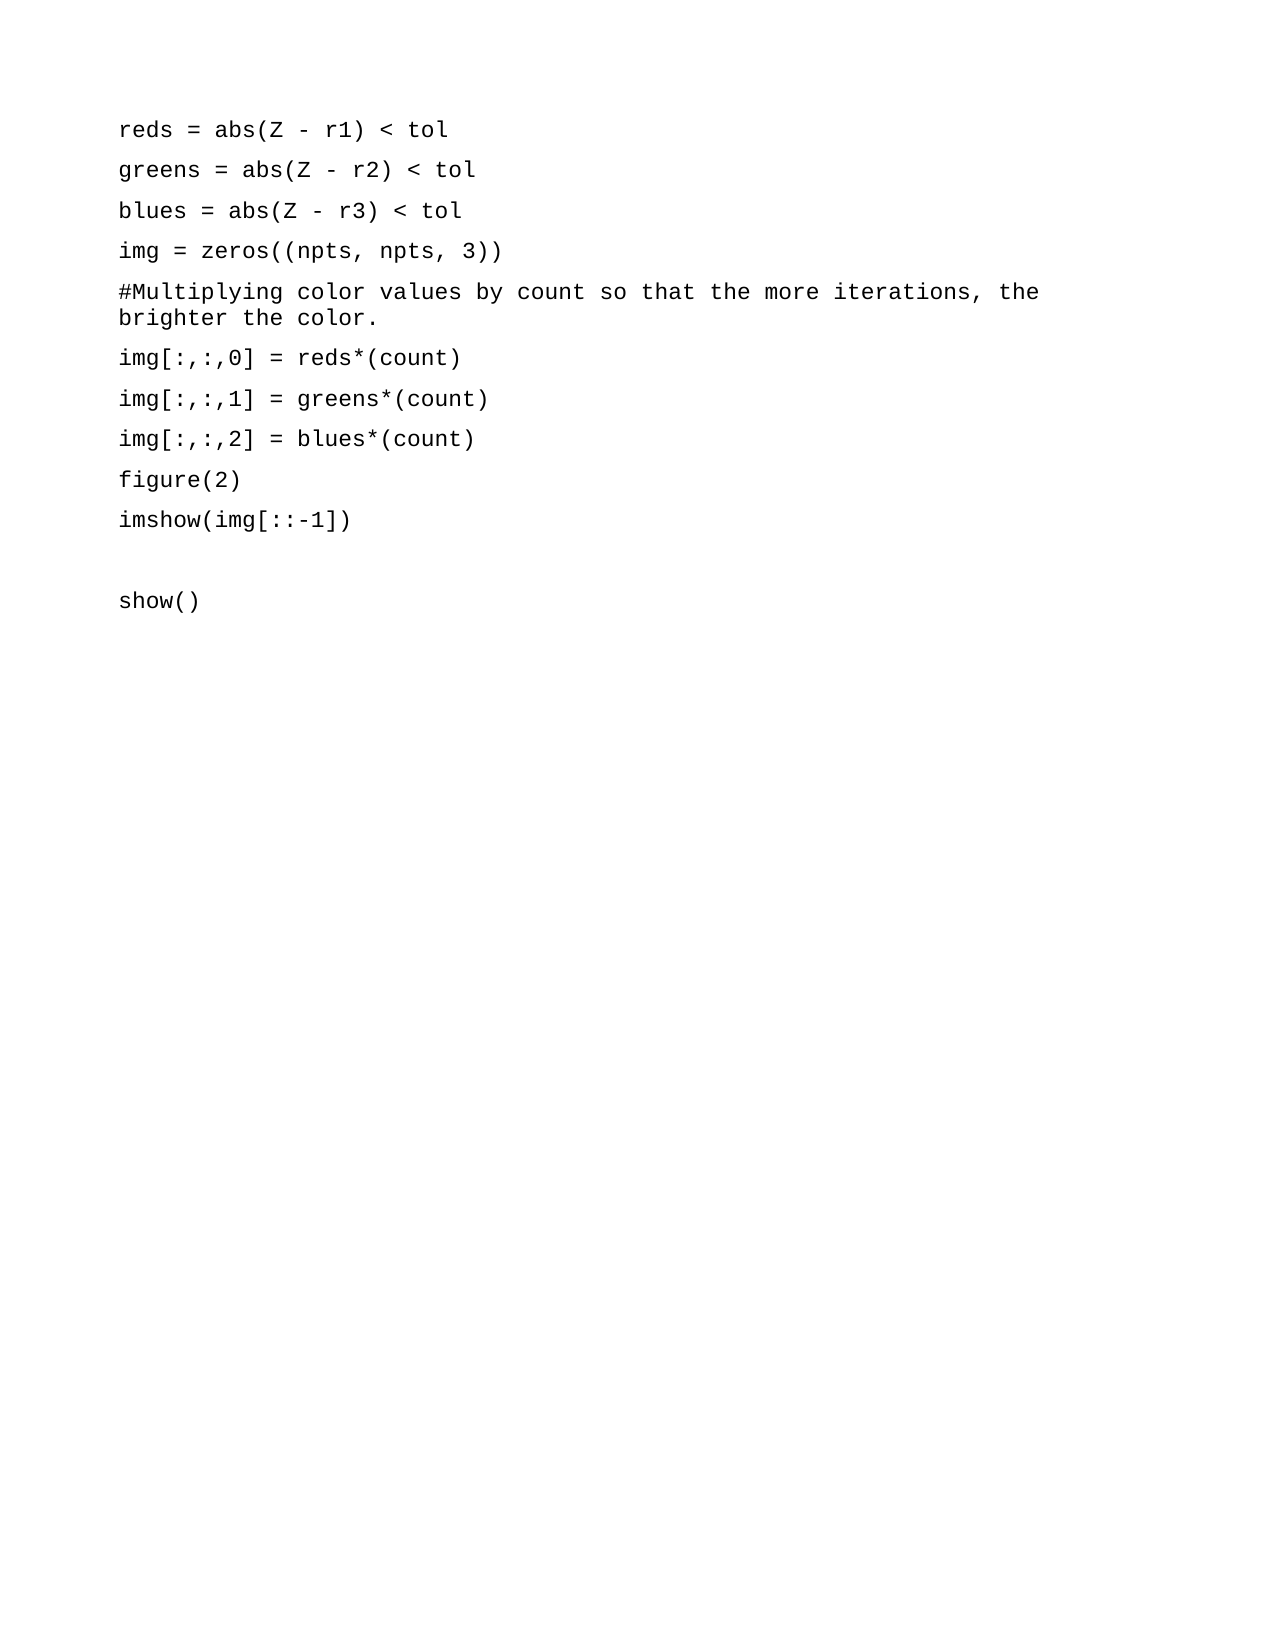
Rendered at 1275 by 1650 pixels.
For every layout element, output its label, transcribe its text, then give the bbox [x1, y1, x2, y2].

text figure(2) [118, 468, 1157, 494]
text img[:,:,2] = blues*(count) [118, 428, 1157, 454]
text #Multiplying color values by count so that the more iterations, the brighter the color. [118, 280, 1157, 332]
text img[:,:,0] = reds*(count) [118, 347, 1157, 373]
text blues = abs(Z - r3) < tol [118, 199, 1157, 225]
text img = zeros((npts, npts, 3)) [118, 240, 1157, 266]
text greens = abs(Z - r2) < tol [118, 159, 1157, 184]
text img[:,:,1] = greens*(count) [118, 387, 1157, 413]
text show() [118, 590, 1157, 616]
text imshow(img[::-1]) [118, 509, 1157, 535]
text reds = abs(Z - r1) < tol [118, 118, 1157, 144]
